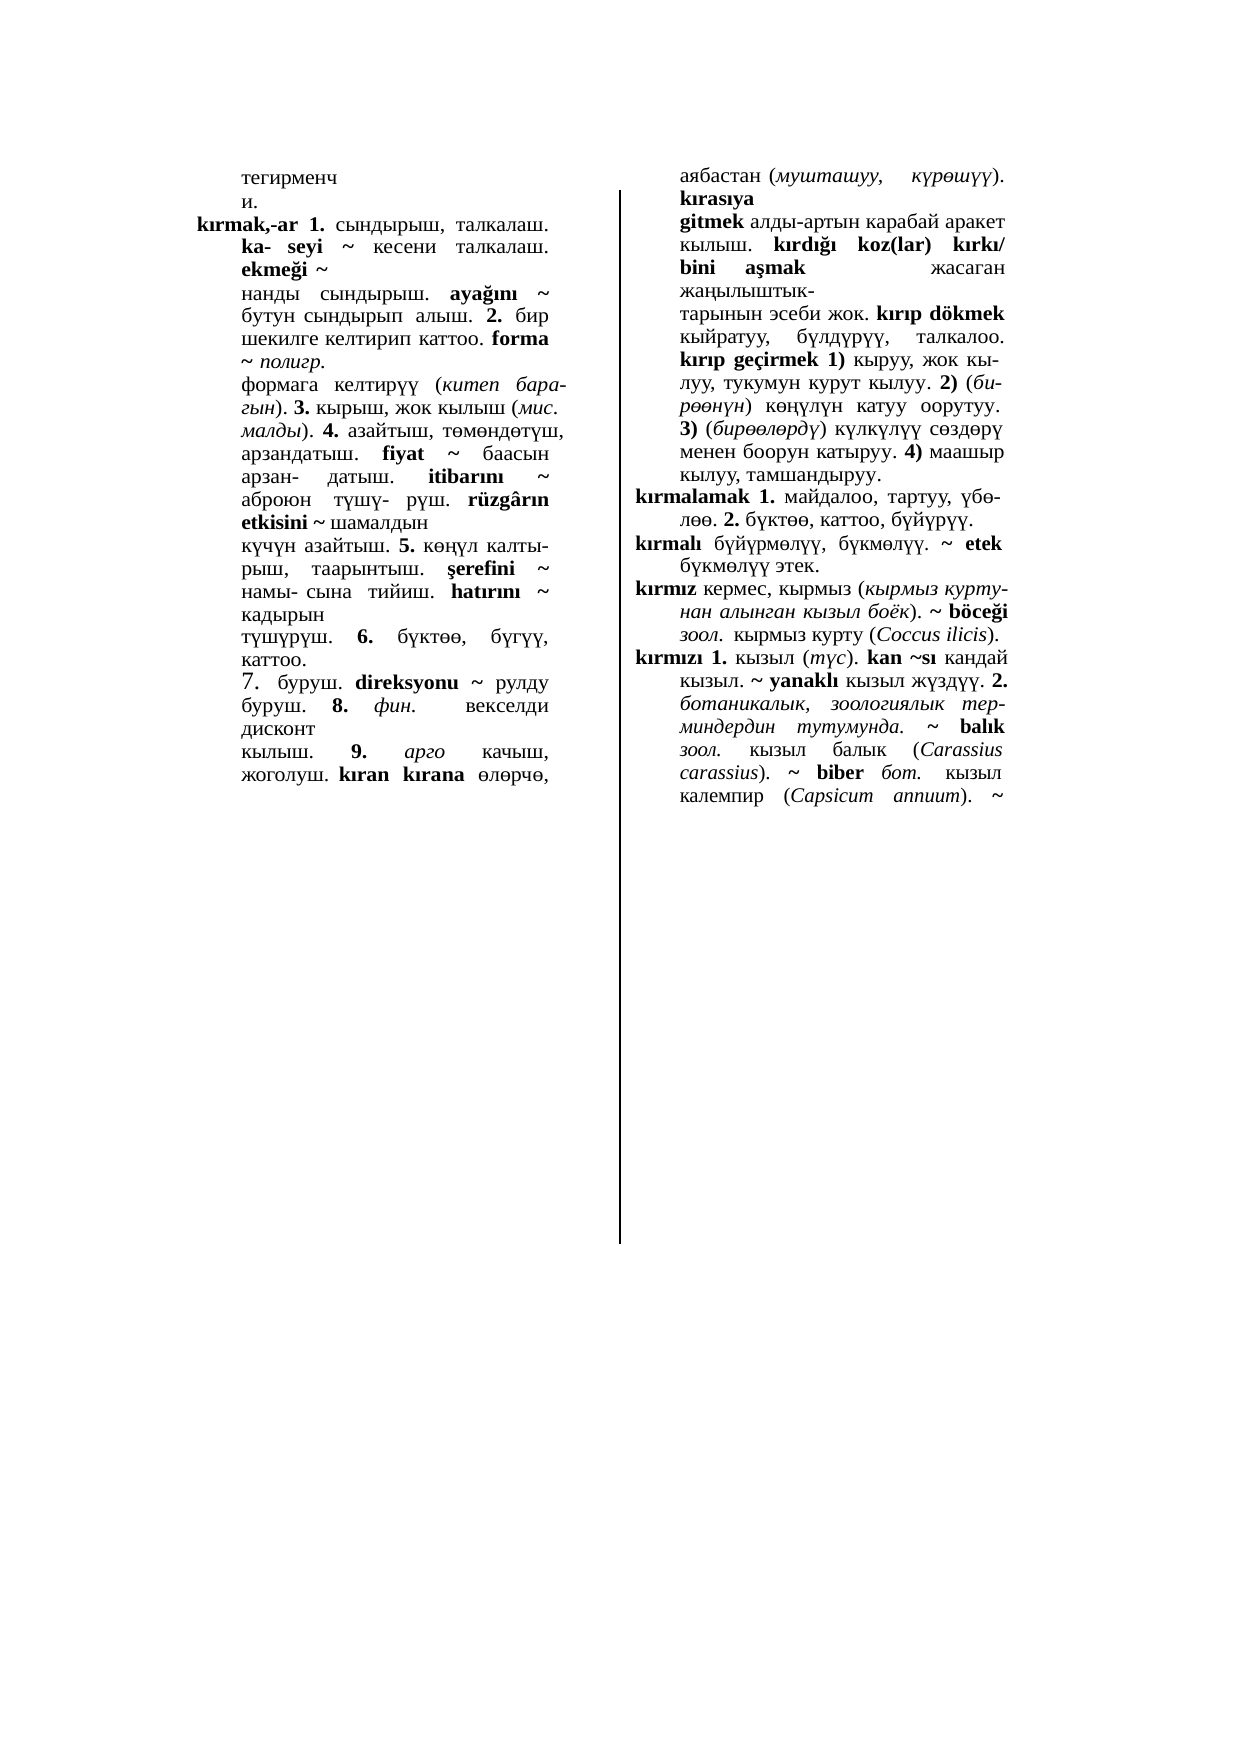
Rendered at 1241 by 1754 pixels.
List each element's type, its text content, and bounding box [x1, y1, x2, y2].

text рөөнүн) көңүлүн катуу оорутуу. [679, 394, 1005, 417]
text кылыш. 9. арго качыш, жоголуш. kıran kırana өлөрчө, [241, 740, 549, 786]
text gitmek алды-артын карабай аракет кылыш. kırdığı koz(lar) kırkı/ bini aşmak жасаган жаңылыштык- [679, 211, 1005, 302]
text аябастан (мушташуу, күрөшүү). kırasıya [679, 164, 1005, 210]
text kırmalı бүйүрмөлүү, бүкмөлүү. ~ etek [635, 532, 1065, 554]
text арзандатыш. fiyat ~ баасын арзан- датыш. itibarını ~ аброюн түшү- рүш. rüzgârın etkisini ~ шамалдын [241, 442, 549, 534]
text калемпир (Capsicum annuum). ~ [679, 784, 1005, 807]
text лөө. 2. бүктөө, каттоо, бүйүрүү. [679, 508, 974, 532]
text түшүрүш. 6. бүктөө, бүгүү, каттоо. [241, 626, 549, 671]
text kırmızı 1. кызыл (түс). kan ~sı кандай кызыл. ~ yanaklı кызыл жүздүү. 2. ботаникалык, зоологиялык тер- [635, 646, 1008, 715]
text тегирменчи. [241, 164, 339, 213]
text бүкмөлүү этек. [679, 554, 821, 577]
text нанды сындырыш. ayağını ~ бутун сындырып алыш. 2. бир шекилге келтирип каттоо. forma ~ полигр. [241, 282, 549, 373]
text kırmız кермес, кырмыз (кырмыз курту- нан алынган кызыл боёк). ~ böceği зоол. кырмыз курту (Coccus ilicis). [635, 577, 1008, 646]
text kırmalamak 1. майдалоо, тартуу, үбө- [635, 486, 1065, 508]
text 3) (бирөөлөрдү) күлкүлүү сөздөрү [679, 417, 1004, 440]
text менен боорун катыруу. 4) маашыр кылуу, тамшандыруу. [679, 440, 1004, 486]
list буруш. direksyonu ~ рулду буруш. 8. фин. векселди дисконт [241, 671, 549, 740]
text луу, тукумун курут кылуу. 2) (би- [679, 371, 1008, 394]
text формага келтирүү (китеп бара- гын). 3. кырыш, жок кылыш (мис. малды). 4. азайтыш, төмөндөтүш, [241, 373, 593, 442]
text тарынын эсеби жок. kırıp dökmek кыйратуу, бүлдүрүү, талкалоо. kırıp geçirmek 1) кыруу, жок кы- [679, 302, 1005, 371]
text миндердин тутумунда. ~ balık зоол. кызыл балык (Carassius carassius). ~ biber бот. кызыл [679, 715, 1005, 784]
text күчүн азайтыш. 5. көңүл калты- рыш, таарынтыш. şerefini ~ намы- сына тийиш. hatırını ~ кадырын [241, 534, 549, 626]
text kırmak,-ar 1. сындырыш, талкалаш. ka- seyi ~ кесени талкалаш. ekmeği ~ [197, 213, 549, 281]
